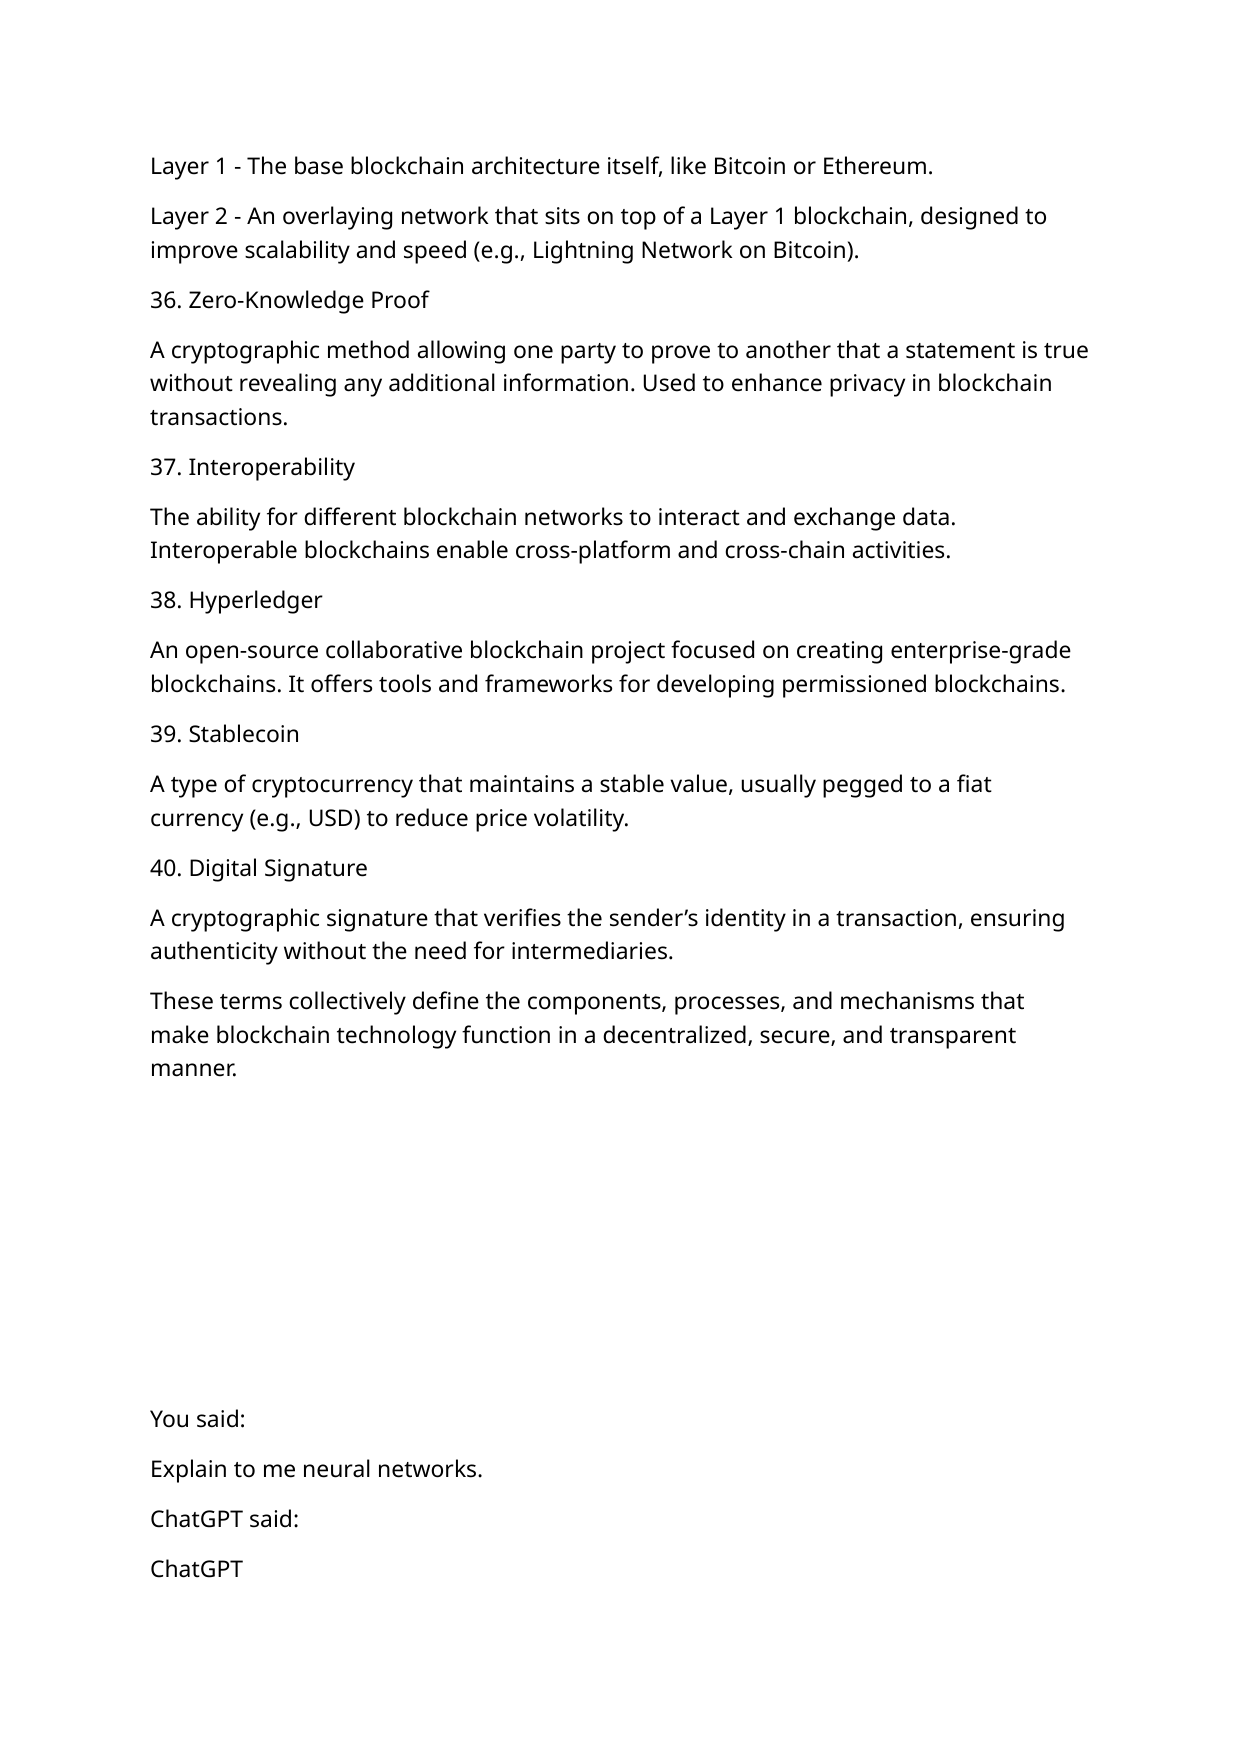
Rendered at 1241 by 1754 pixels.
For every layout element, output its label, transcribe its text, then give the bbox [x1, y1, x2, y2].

text You said: [150, 1403, 1090, 1434]
text 40. Digital Signature [150, 852, 1090, 883]
text A cryptographic method allowing one party to prove to another that a statement is true without revealing any additional information. Used to enhance privacy in blockchain transactions. [150, 334, 1090, 432]
text 38. Hyperledger [150, 584, 1090, 616]
text An open-source collaborative blockchain project focused on creating enterprise-grade blockchains. It offers tools and frameworks for developing permissioned blockchains. [150, 634, 1090, 699]
text A type of cryptocurrency that maintains a stable value, usually pegged to a fiat currency (e.g., USD) to reduce price volatility. [150, 768, 1090, 833]
text 39. Stablecoin [150, 718, 1090, 749]
text A cryptographic signature that verifies the sender’s identity in a transaction, ensuring authenticity without the need for intermediaries. [150, 902, 1090, 966]
text ChatGPT [150, 1553, 1090, 1584]
text Explain to me neural networks. [150, 1453, 1090, 1484]
text These terms collectively define the components, processes, and mechanisms that make blockchain technology function in a decentralized, secure, and transparent manner. [150, 985, 1090, 1083]
text Layer 2 - An overlaying network that sits on top of a Layer 1 blockchain, designed to improve scalability and speed (e.g., Lightning Network on Bitcoin). [150, 200, 1090, 265]
text Layer 1 - The base blockchain architecture itself, like Bitcoin or Ethereum. [150, 150, 1090, 181]
text 36. Zero-Knowledge Proof [150, 284, 1090, 315]
text ChatGPT said: [150, 1503, 1090, 1534]
text The ability for different blockchain networks to interact and exchange data. Interoperable blockchains enable cross-platform and cross-chain activities. [150, 501, 1090, 566]
text 37. Interoperability [150, 451, 1090, 482]
